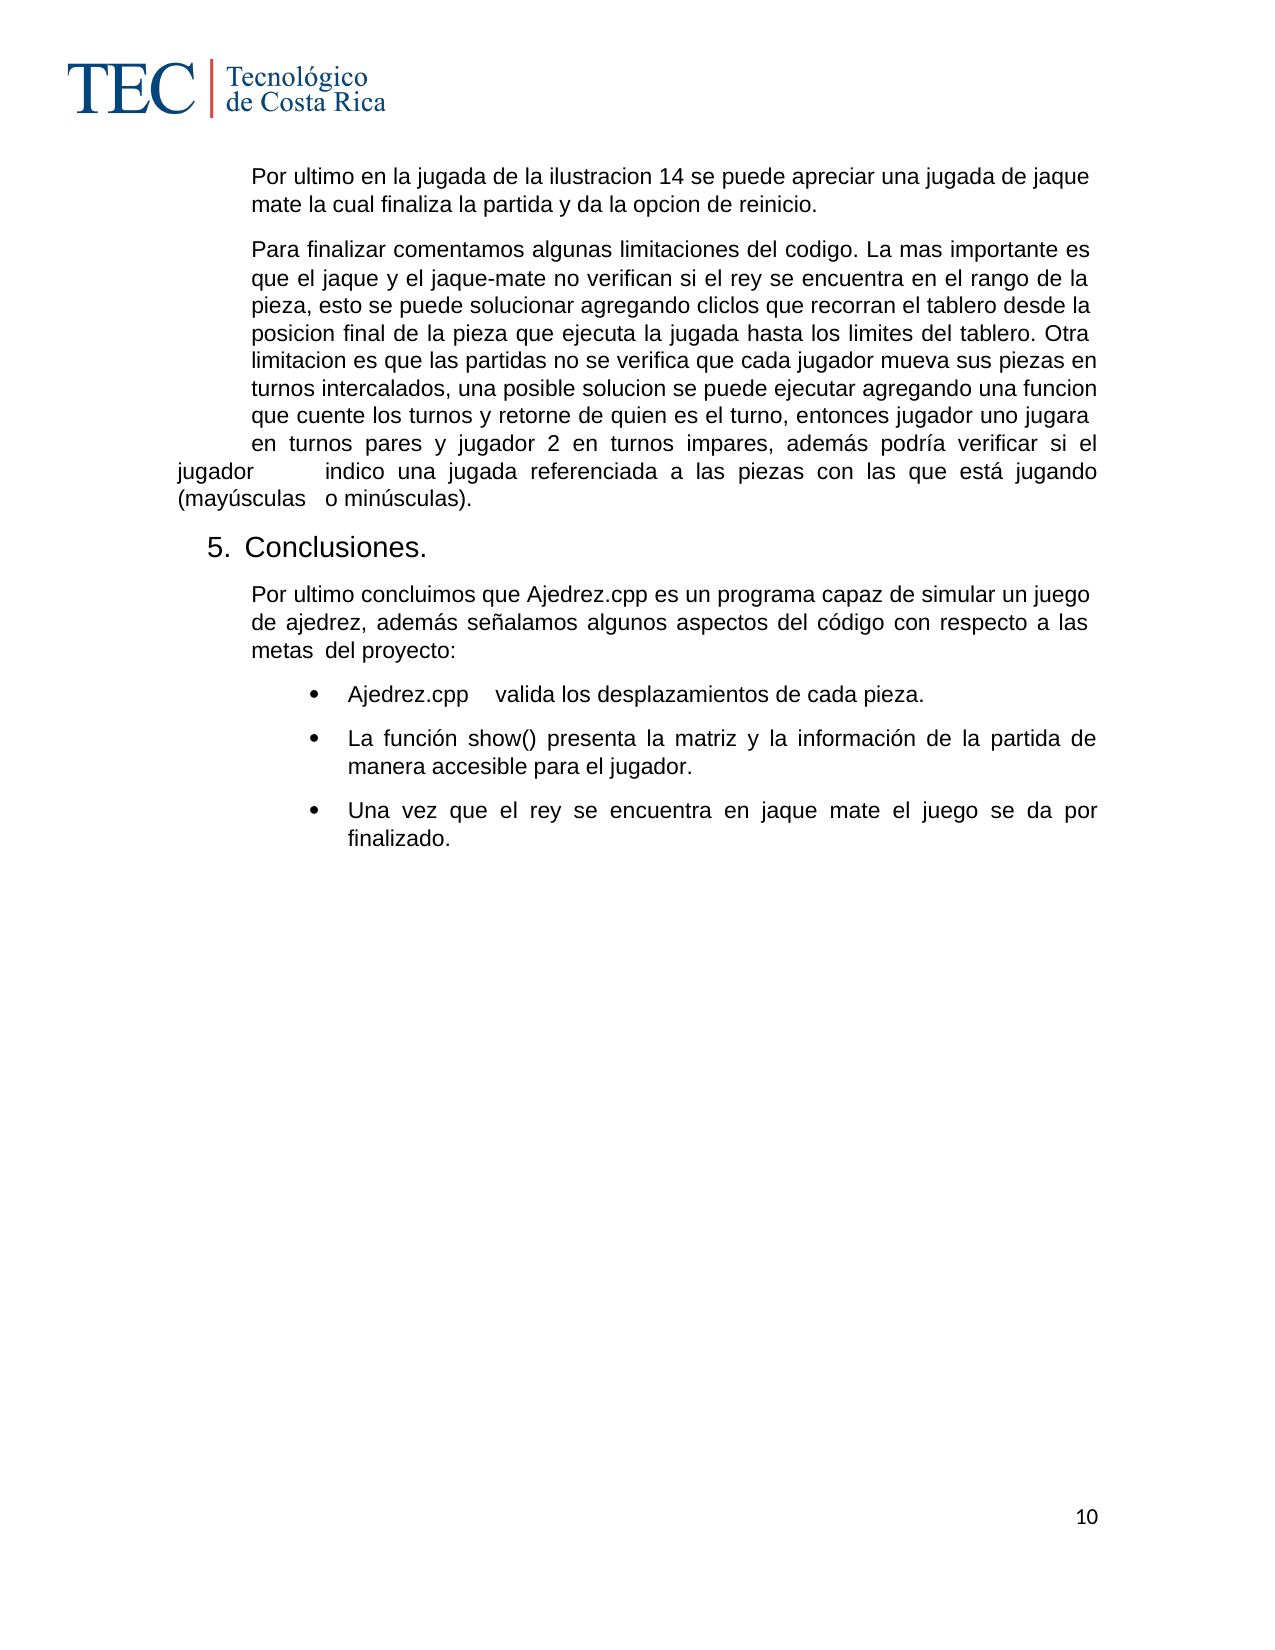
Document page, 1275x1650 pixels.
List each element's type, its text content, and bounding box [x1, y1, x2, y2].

list Una vez que el rey se encuentra en jaque mate el juego se da por finalizado. [310, 797, 1098, 851]
text Para finalizar comentamos algunas limitaciones del codigo. La mas importante es que el jaque y el jaque-mate no verifican si el rey se encuentra en el rango de la pieza, esto se puede solucionar agregando cliclos que recorran el tablero desde la posicion final de la pieza que ejecuta la jugada hasta los limites del tablero. Otra limitacion es que las partidas no se verifica que cada jugador mueva sus piezas en turnos intercalados, una posible solucion se puede ejecutar agregando una funcion que cuente los turnos y retorne de quien es el turno, entonces jugador uno jugara en turnos pares y jugador 2 en turnos impares, además podría verificar si el jugador indico una jugada referenciada a las piezas con las que está jugando (mayúsculas o minúsculas). [177, 235, 1098, 512]
text Por ultimo en la jugada de la ilustracion 14 se puede apreciar una jugada de jaque mate la cual finaliza la partida y da la opcion de reinicio. [177, 163, 1098, 217]
text Por ultimo concluimos que Ajedrez.cpp es un programa capaz de simular un juego de ajedrez, además señalamos algunos aspectos del código con respecto a las metas del proyecto: [177, 581, 1098, 663]
list Ajedrez.cpp valida los desplazamientos de cada pieza. [310, 681, 1098, 707]
list La función show() presenta la matriz y la información de la partida de manera accesible para el jugador. [310, 725, 1098, 779]
list Conclusiones. [207, 529, 1098, 563]
